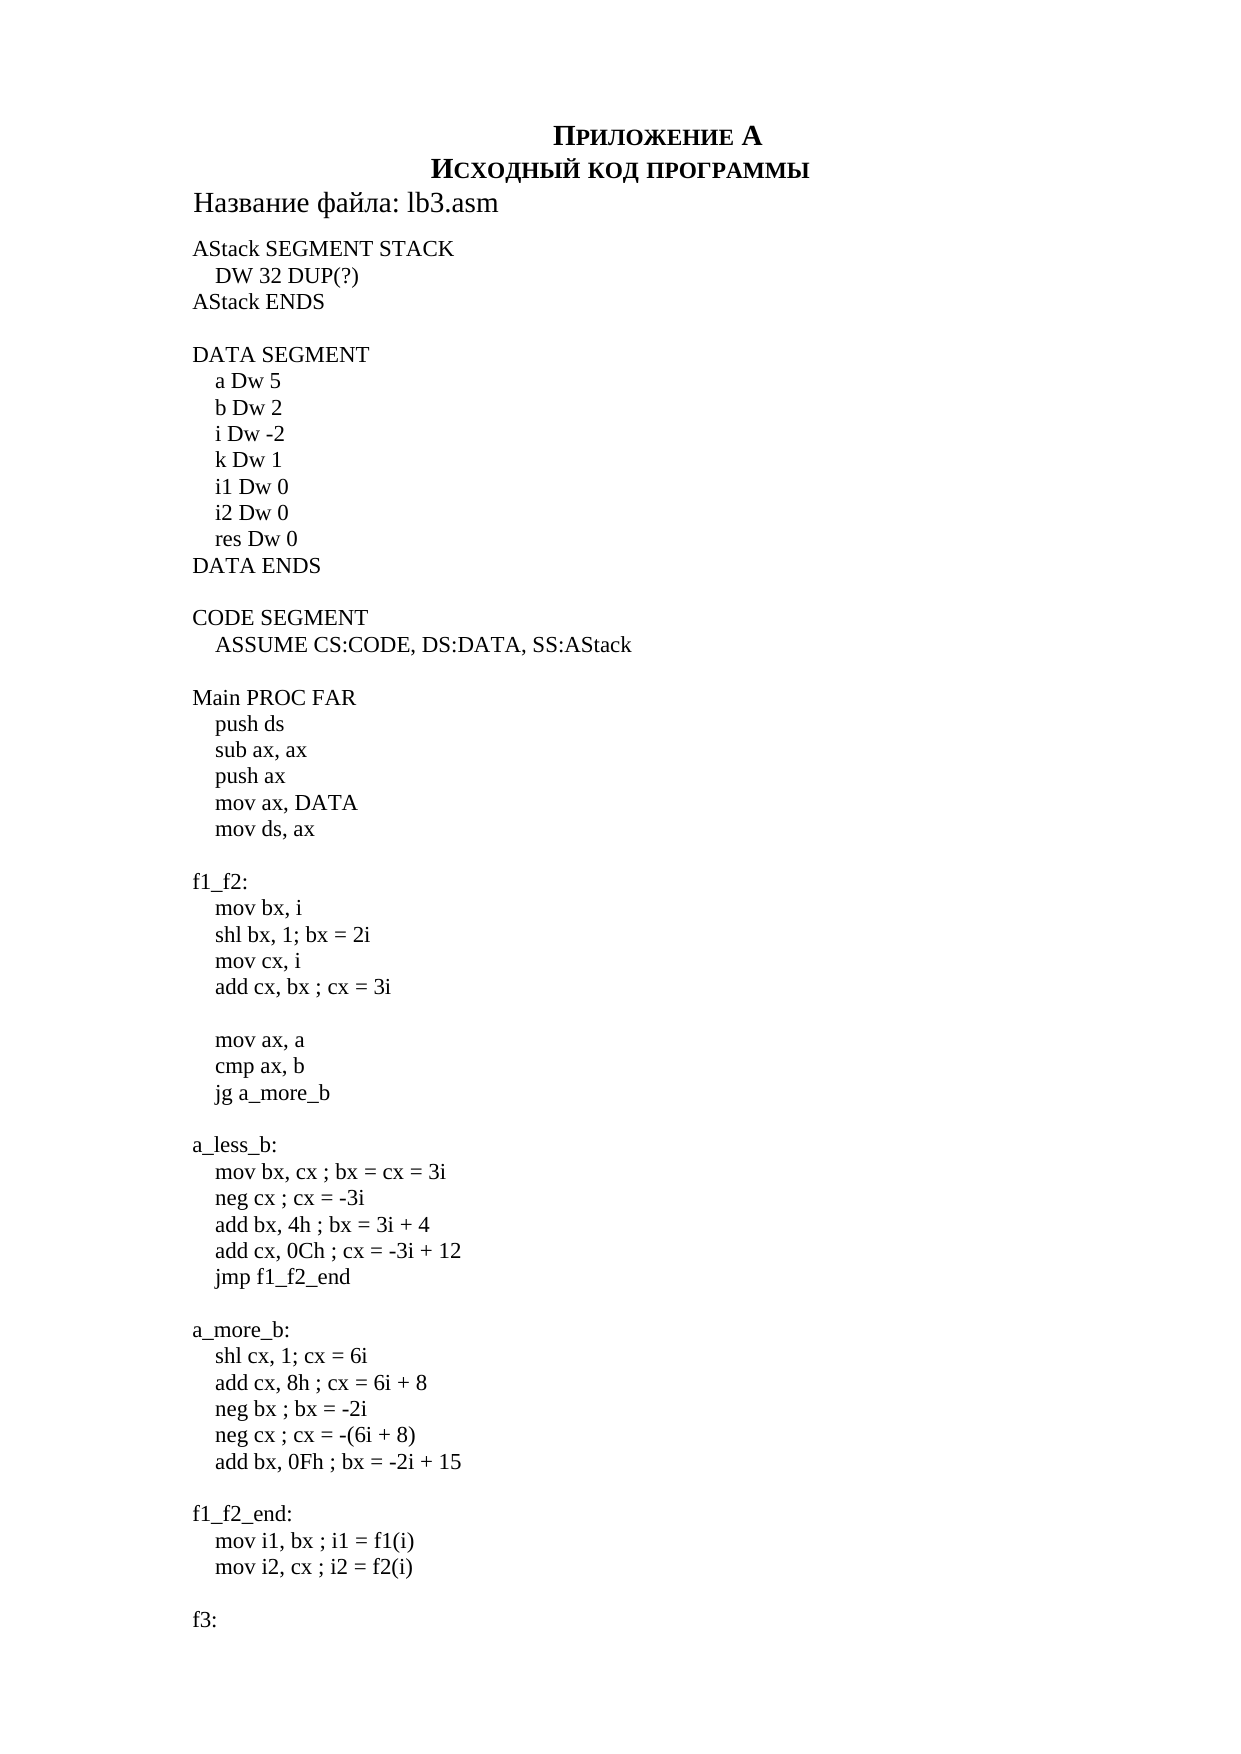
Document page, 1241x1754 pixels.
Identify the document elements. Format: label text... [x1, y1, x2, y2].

subtitle Приложение А Исходный код программы [118, 118, 1122, 185]
text mov i1, bx ; i1 = f1(i) [118, 1527, 1122, 1553]
text f1_f2: [118, 868, 1122, 894]
text push ax [118, 763, 1122, 789]
text add bx, 0Fh ; bx = -2i + 15 [118, 1448, 1122, 1474]
text a_less_b: [118, 1132, 1122, 1158]
text add cx, 0Ch ; cx = -3i + 12 [118, 1237, 1122, 1263]
text mov cx, i [118, 947, 1122, 973]
text push ds [118, 710, 1122, 736]
text f3: [118, 1606, 1122, 1632]
text DATA ENDS [118, 552, 1122, 578]
text add cx, bx ; cx = 3i [118, 973, 1122, 1000]
text a Dw 5 [118, 367, 1122, 394]
text neg bx ; bx = -2i [118, 1395, 1122, 1421]
text jg a_more_b [118, 1079, 1122, 1105]
text DATA SEGMENT [118, 341, 1122, 367]
text i Dw -2 [118, 420, 1122, 446]
text add bx, 4h ; bx = 3i + 4 [118, 1211, 1122, 1237]
text shl cx, 1; cx = 6i [118, 1342, 1122, 1369]
text b Dw 2 [118, 394, 1122, 420]
text cmp ax, b [118, 1052, 1122, 1079]
text mov i2, cx ; i2 = f2(i) [118, 1553, 1122, 1579]
text Main PROC FAR [118, 683, 1122, 710]
text neg cx ; cx = -3i [118, 1184, 1122, 1211]
text k Dw 1 [118, 446, 1122, 473]
text mov ds, ax [118, 815, 1122, 842]
text AStack SEGMENT STACK [118, 236, 1122, 262]
text Название файла: lb3.asm [118, 185, 1122, 219]
text mov ax, a [118, 1026, 1122, 1052]
text AStack ENDS [118, 288, 1122, 314]
text DW 32 DUP(?) [118, 262, 1122, 288]
text neg cx ; cx = -(6i + 8) [118, 1421, 1122, 1448]
text jmp f1_f2_end [118, 1263, 1122, 1290]
text mov bx, cx ; bx = cx = 3i [118, 1158, 1122, 1184]
text CODE SEGMENT [118, 604, 1122, 631]
text shl bx, 1; bx = 2i [118, 921, 1122, 947]
text mov ax, DATA [118, 789, 1122, 815]
text i2 Dw 0 [118, 499, 1122, 525]
text sub ax, ax [118, 736, 1122, 763]
text res Dw 0 [118, 525, 1122, 552]
text f1_f2_end: [118, 1501, 1122, 1527]
text a_more_b: [118, 1316, 1122, 1342]
text mov bx, i [118, 894, 1122, 921]
text ASSUME CS:CODE, DS:DATA, SS:AStack [118, 631, 1122, 657]
text add cx, 8h ; cx = 6i + 8 [118, 1369, 1122, 1395]
text i1 Dw 0 [118, 473, 1122, 499]
